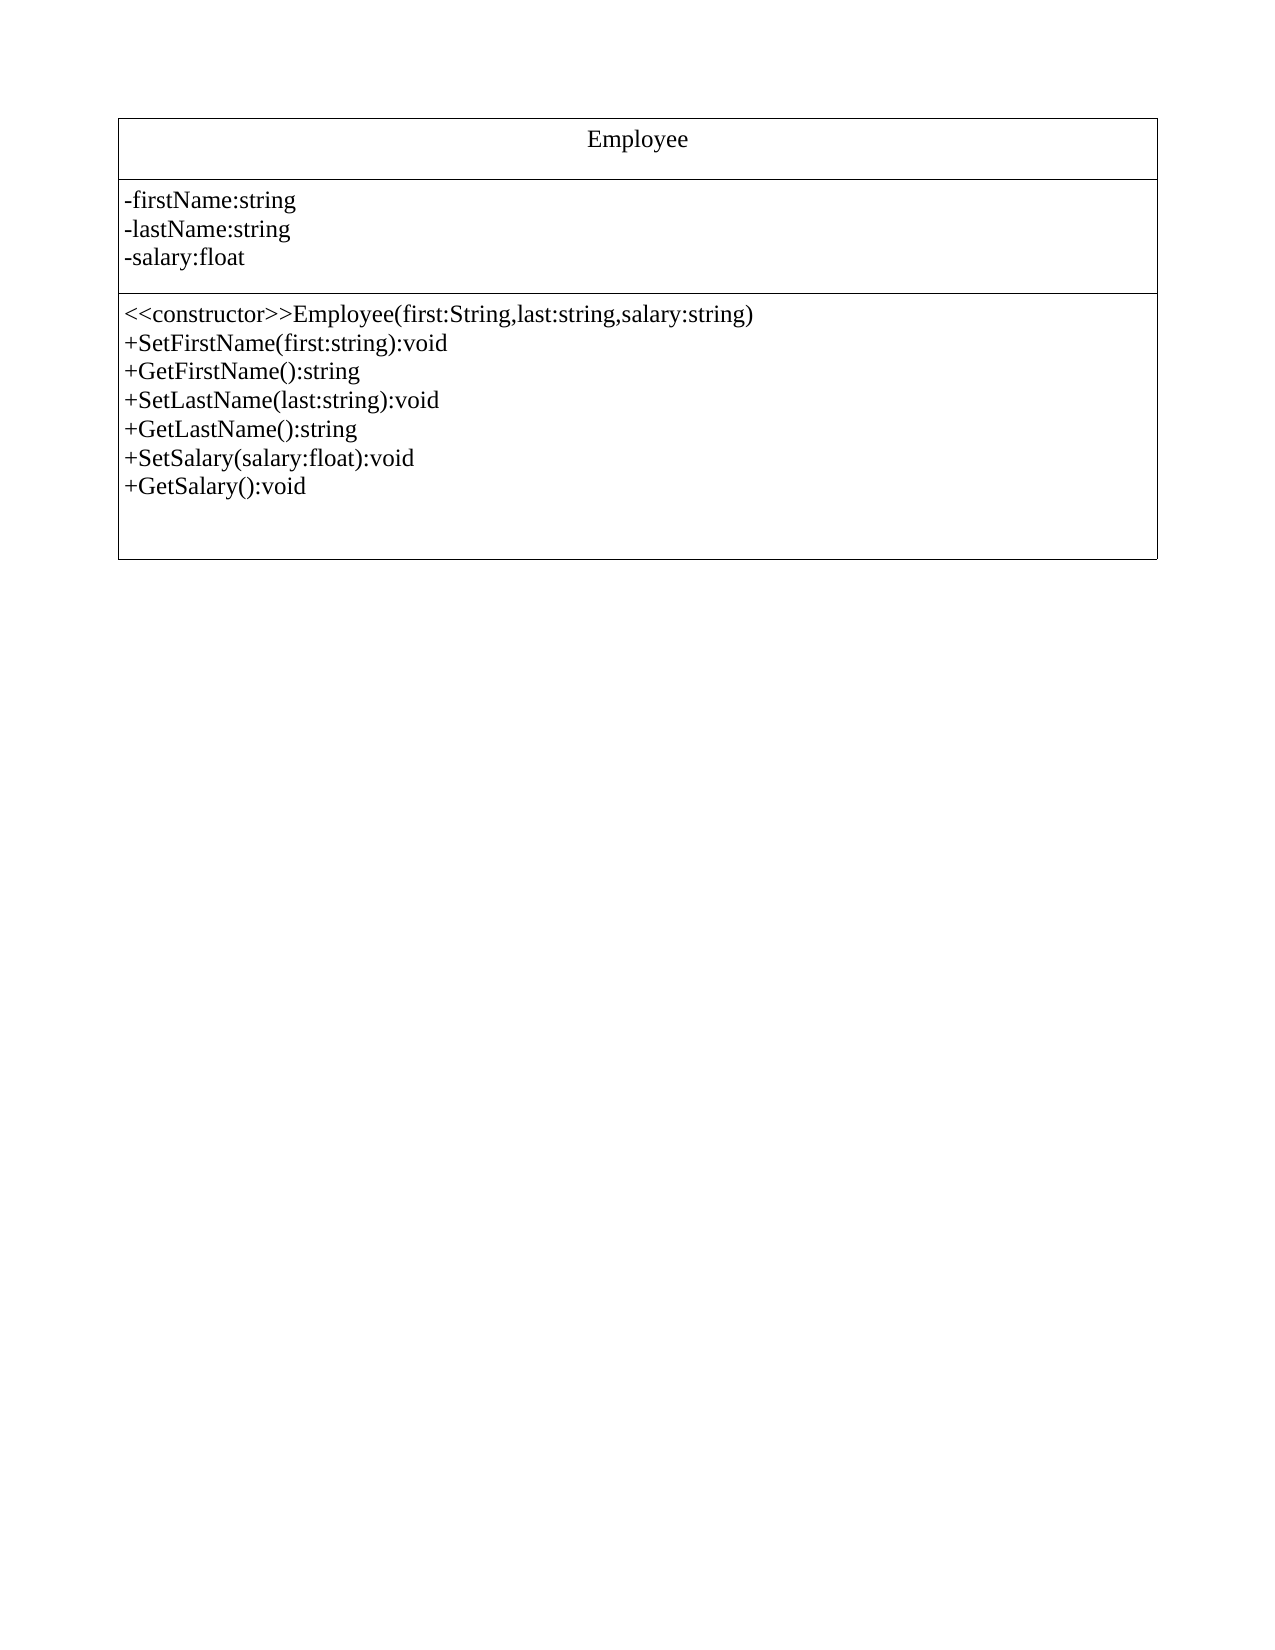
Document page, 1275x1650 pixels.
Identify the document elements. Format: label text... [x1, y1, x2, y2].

table_cell -firstName:string -lastName:string -salary:float [119, 180, 1157, 293]
table_cell <<constructor>>Employee(first:String,last:string,salary:string) +SetFirstName(first:string):void +GetFirstName():string +SetLastName(last:string):void +GetLastName():string +SetSalary(salary:float):void +GetSalary():void [119, 294, 1157, 558]
table_header Employee [119, 119, 1157, 179]
